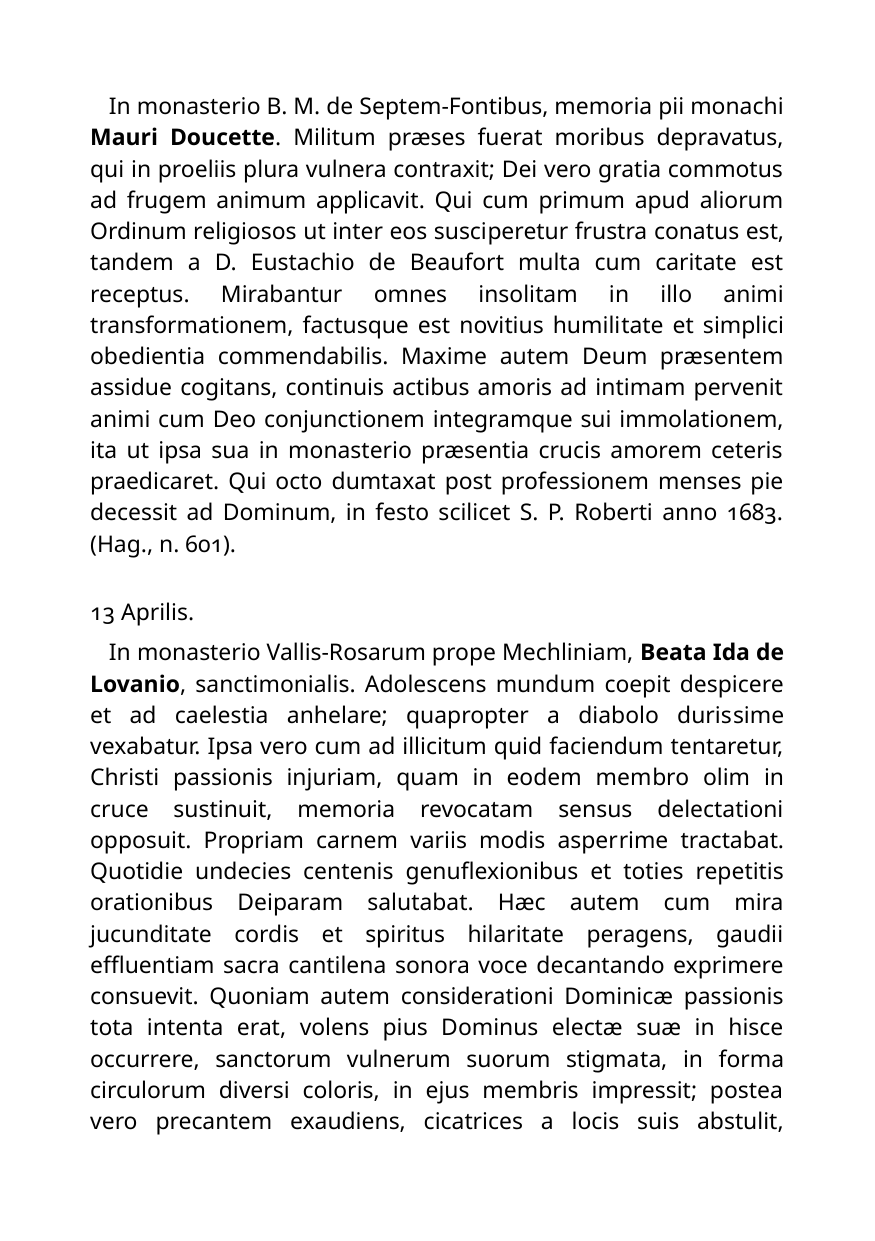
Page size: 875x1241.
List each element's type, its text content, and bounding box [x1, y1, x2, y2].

text In monasterio Vallis-Rosarum prope Mechliniam, Beata Ida de Lovanio, sanctimonialis. Adolescens mundum coepit despicere et ad caelestia anhelare; quapropter a diabolo duris­sime vexabatur. Ipsa vero cum ad illicitum quid faciendum tentaretur, Christi passionis injuriam, quam in eodem mem­bro olim in cruce sustinuit, memoria revocatam sensus delectationi opposuit. Propriam carnem variis modis asper­rime tractabat. Quotidie undecies centenis genuflexionibus et toties repetitis orationibus Deiparam salutabat. Hæc autem cum mira jucunditate cordis et spiritus hilaritate peragens, gaudii effluentiam sacra cantilena sonora voce decantando exprimere consuevit. Quoniam autem considerationi Dominicæ passionis tota intenta erat, volens pius Dominus electæ suæ in hisce occurrere, sanctorum vulnerum suorum stigma­ta, in forma circulorum diversi coloris, in ejus membris impressit; postea vero precantem exaudiens, cicatrices a locis suis abstulit, [90, 636, 784, 1136]
text 13 Aprilis. [90, 596, 784, 627]
text In monasterio B. M. de Septem-Fontibus, memoria pii monachi Mauri Doucette. Militum præses fuerat moribus depravatus, qui in proeliis plura vulnera contraxit; Dei vero gratia commotus ad frugem animum applicavit. Qui cum primum apud aliorum Ordinum religiosos ut inter eos susci­peretur frustra conatus est, tandem a D. Eustachio de Beaufort multa cum caritate est receptus. Mirabantur omnes insolitam in illo animi transformationem, factusque est novitius humili­tate et simplici obedientia commendabilis. Maxime autem Deum præsentem assidue cogitans, continuis actibus amoris ad intimam pervenit animi cum Deo conjunctionem integramque sui immolationem, ita ut ipsa sua in monasterio præsentia crucis amorem ceteris praedicaret. Qui octo dumtaxat post professionem menses pie decessit ad Dominum, in festo scilicet S. P. Roberti anno 1683. (Hag., n. 601). [90, 90, 784, 559]
